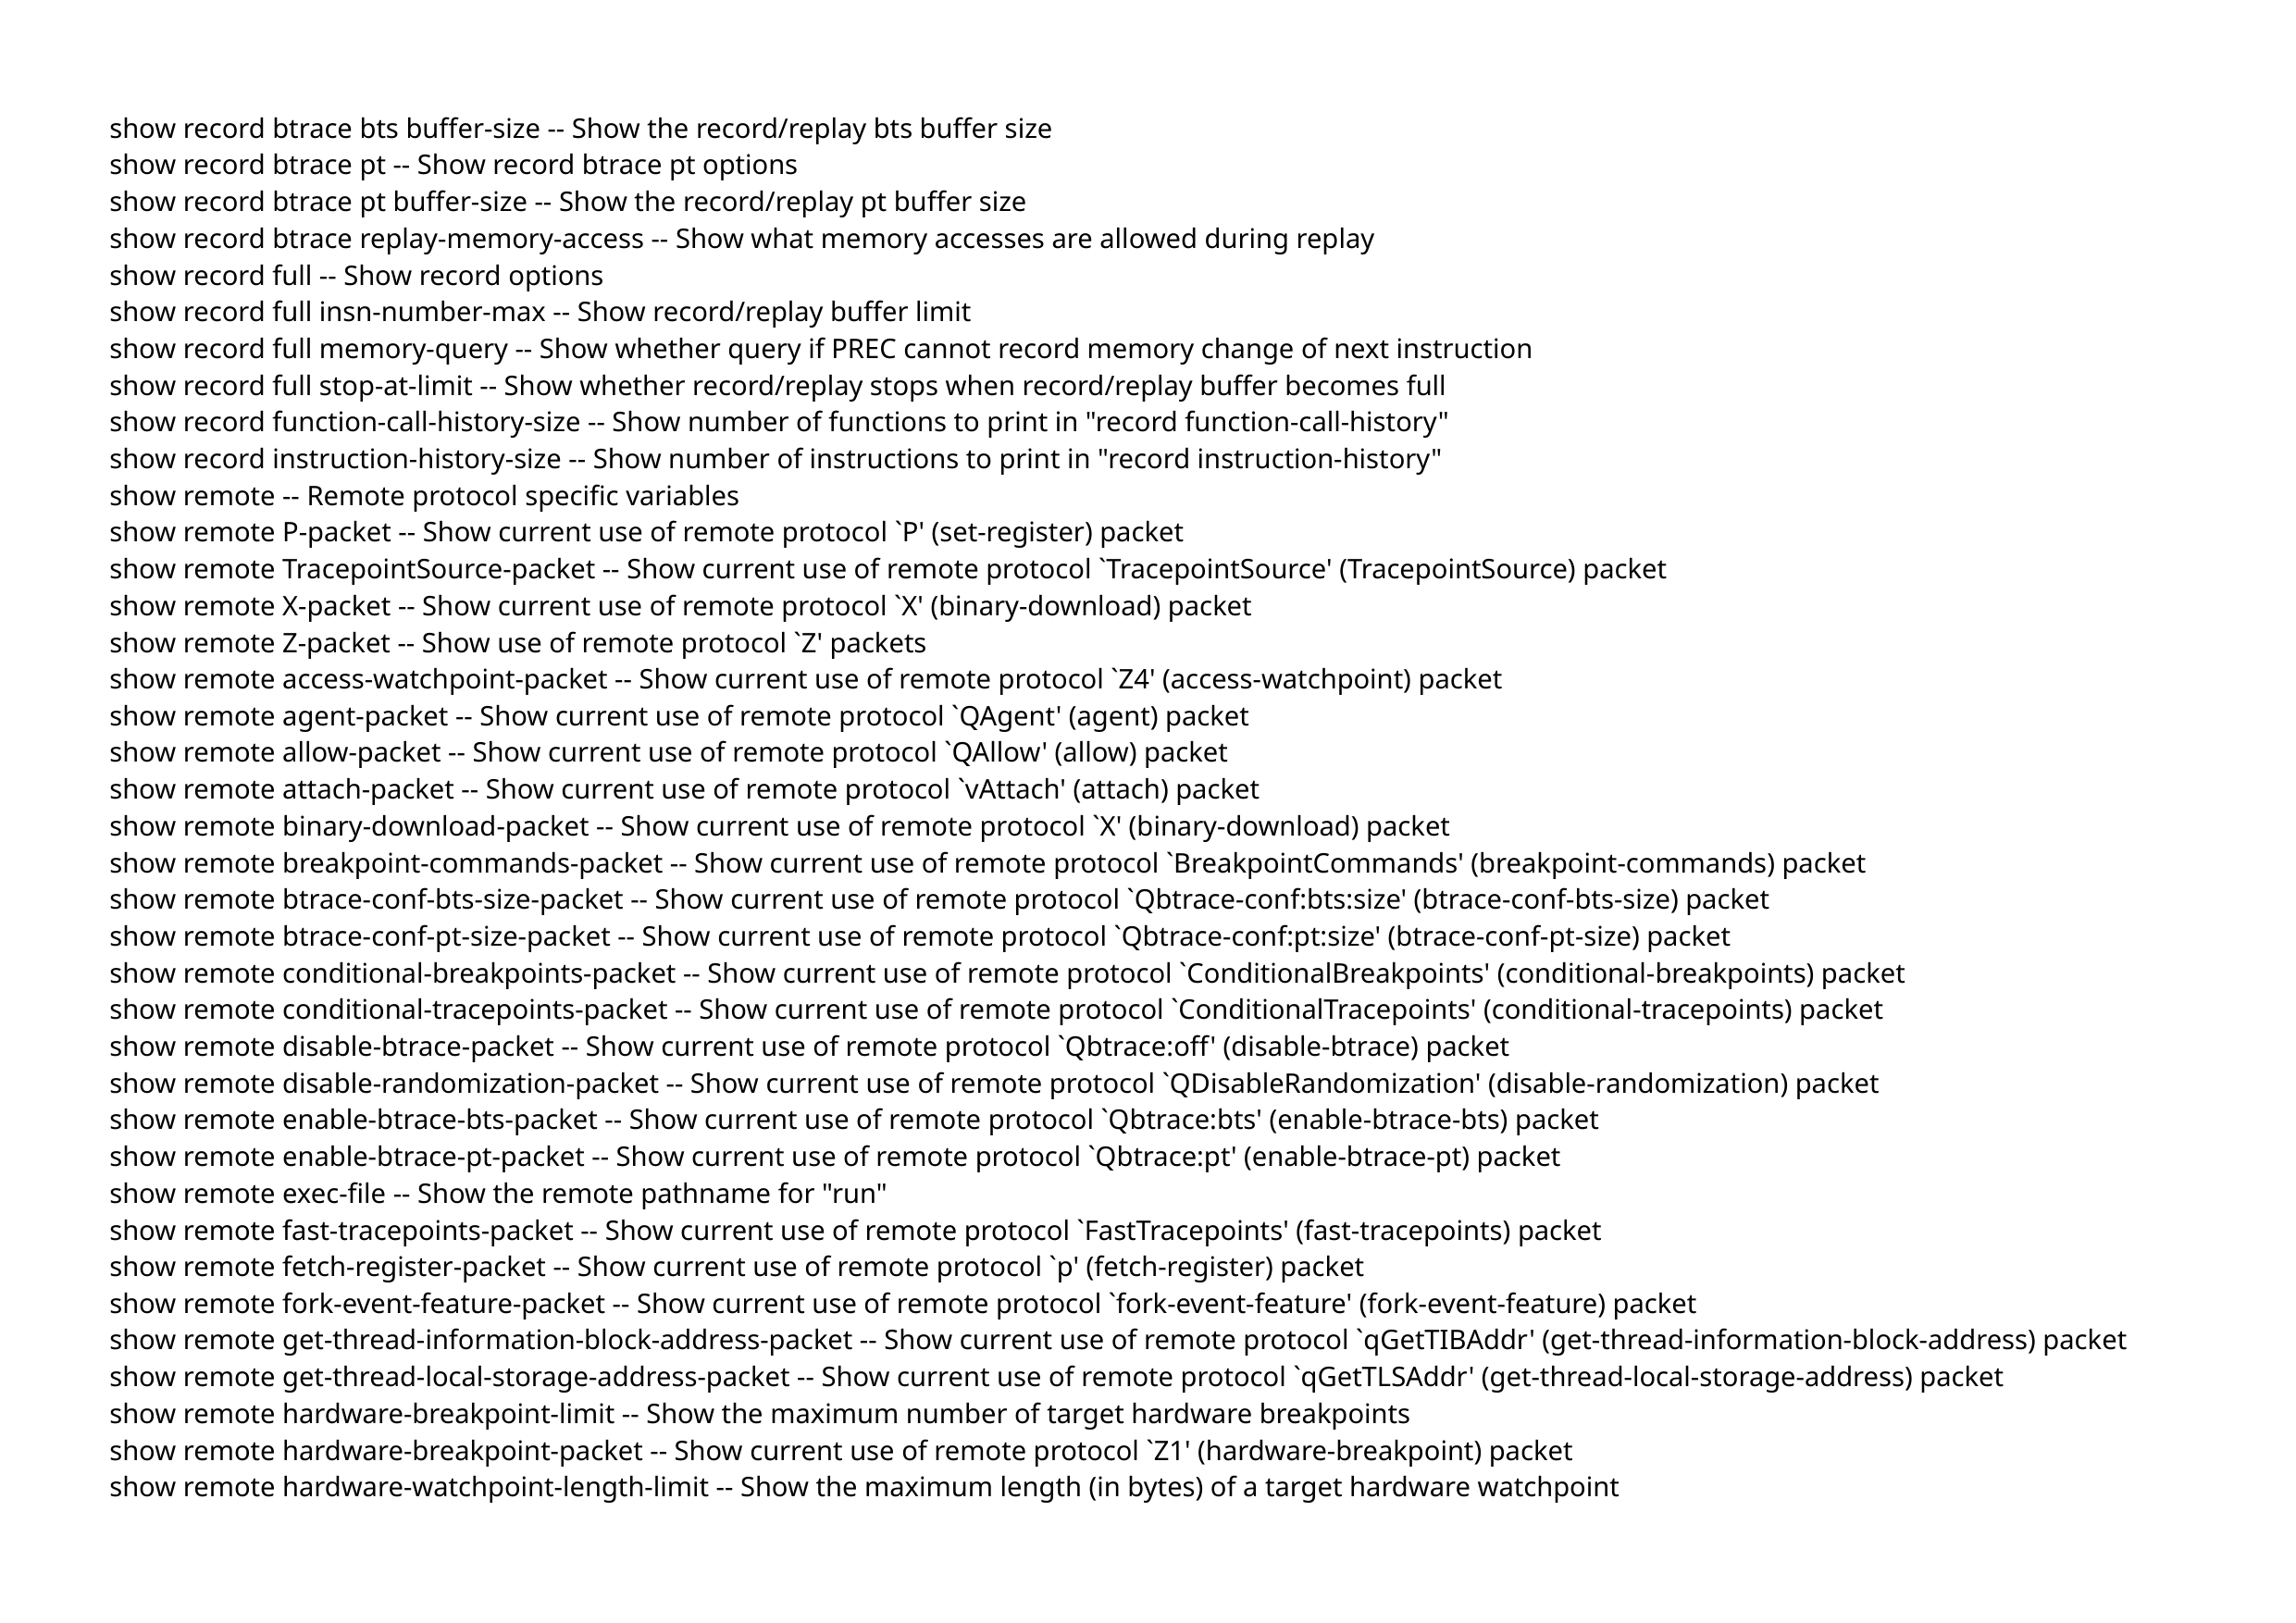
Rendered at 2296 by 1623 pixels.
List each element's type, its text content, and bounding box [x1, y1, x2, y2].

text show record btrace bts buffer-size -- Show the record/replay bts buffer size show record btrace pt -- Show record btrace pt options show record btrace pt buffer-size -- Show the record/replay pt buffer size show record btrace replay-memory-access -- Show what memory accesses are allowed during replay show record full -- Show record options show record full insn-number-max -- Show record/replay buffer limit show record full memory-query -- Show whether query if PREC cannot record memory change of next instruction show record full stop-at-limit -- Show whether record/replay stops when record/replay buffer becomes full show record function-call-history-size -- Show number of functions to print in "record function-call-history" show record instruction-history-size -- Show number of instructions to print in "record instruction-history" show remote -- Remote protocol specific variables show remote P-packet -- Show current use of remote protocol `P' (set-register) packet show remote TracepointSource-packet -- Show current use of remote protocol `TracepointSource' (TracepointSource) packet show remote X-packet -- Show current use of remote protocol `X' (binary-download) packet show remote Z-packet -- Show use of remote protocol `Z' packets show remote access-watchpoint-packet -- Show current use of remote protocol `Z4' (access-watchpoint) packet show remote agent-packet -- Show current use of remote protocol `QAgent' (agent) packet show remote allow-packet -- Show current use of remote protocol `QAllow' (allow) packet show remote attach-packet -- Show current use of remote protocol `vAttach' (attach) packet show remote binary-download-packet -- Show current use of remote protocol `X' (binary-download) packet show remote breakpoint-commands-packet -- Show current use of remote protocol `BreakpointCommands' (breakpoint-commands) packet show remote btrace-conf-bts-size-packet -- Show current use of remote protocol `Qbtrace-conf:bts:size' (btrace-conf-bts-size) packet show remote btrace-conf-pt-size-packet -- Show current use of remote protocol `Qbtrace-conf:pt:size' (btrace-conf-pt-size) packet show remote conditional-breakpoints-packet -- Show current use of remote protocol `ConditionalBreakpoints' (conditional-breakpoints) packet show remote conditional-tracepoints-packet -- Show current use of remote protocol `ConditionalTracepoints' (conditional-tracepoints) packet show remote disable-btrace-packet -- Show current use of remote protocol `Qbtrace:off' (disable-btrace) packet show remote disable-randomization-packet -- Show current use of remote protocol `QDisableRandomization' (disable-randomization) packet show remote enable-btrace-bts-packet -- Show current use of remote protocol `Qbtrace:bts' (enable-btrace-bts) packet show remote enable-btrace-pt-packet -- Show current use of remote protocol `Qbtrace:pt' (enable-btrace-pt) packet show remote exec-file -- Show the remote pathname for "run" show remote fast-tracepoints-packet -- Show current use of remote protocol `FastTracepoints' (fast-tracepoints) packet show remote fetch-register-packet -- Show current use of remote protocol `p' (fetch-register) packet show remote fork-event-feature-packet -- Show current use of remote protocol `fork-event-feature' (fork-event-feature) packet show remote get-thread-information-block-address-packet -- Show current use of remote protocol `qGetTIBAddr' (get-thread-information-block-address) packet show remote get-thread-local-storage-address-packet -- Show current use of remote protocol `qGetTLSAddr' (get-thread-local-storage-address) packet show remote hardware-breakpoint-limit -- Show the maximum number of target hardware breakpoints show remote hardware-breakpoint-packet -- Show current use of remote protocol `Z1' (hardware-breakpoint) packet show remote hardware-watchpoint-length-limit -- Show the maximum length (in bytes) of a target hardware watchpoint [109, 109, 2278, 1505]
